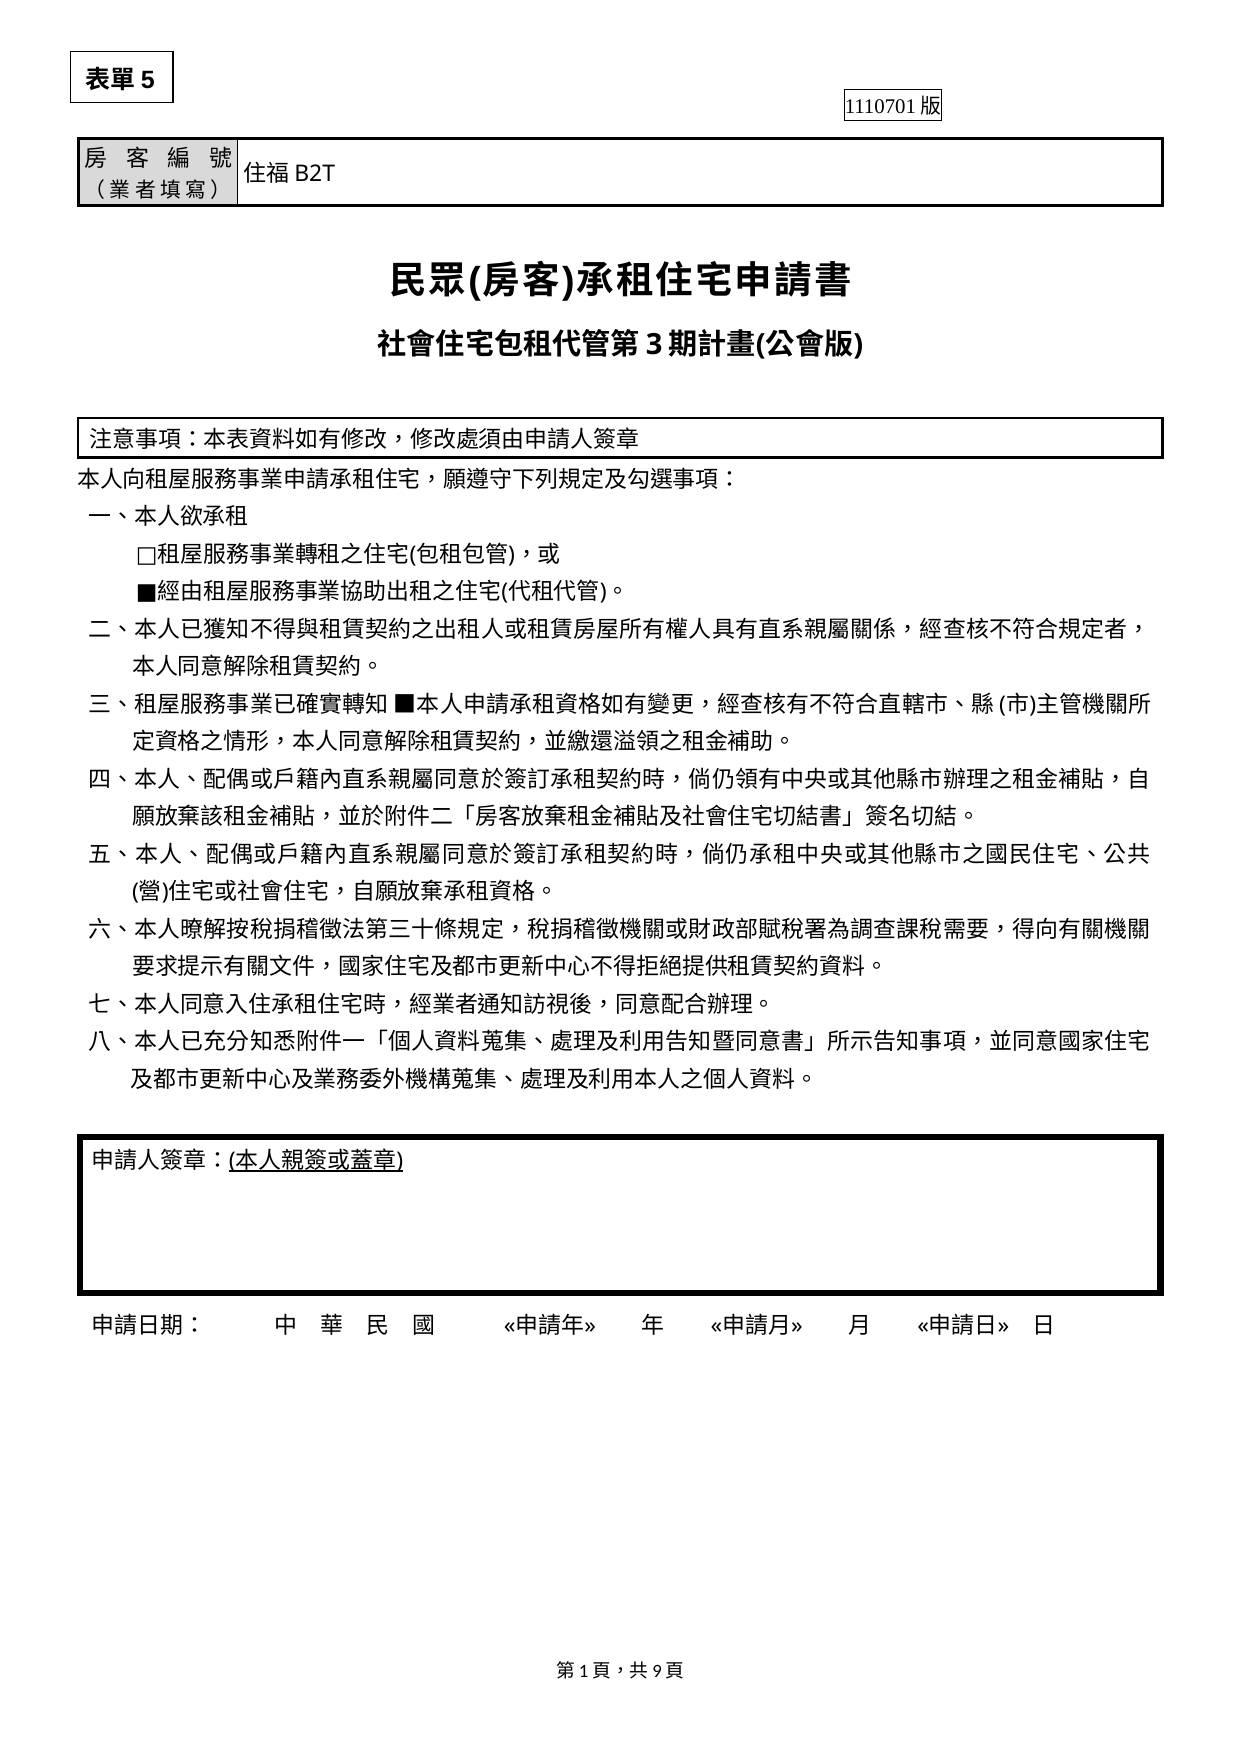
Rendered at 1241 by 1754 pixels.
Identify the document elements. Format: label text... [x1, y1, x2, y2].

table_cell 四、本人、配偶或戶籍內直系親屬同意於簽訂承租契約時，倘仍領有中央或其他縣市辦理之租金補貼，自願放棄該租金補貼，並於附件二「房客放棄租金補貼及社會住宅切結書」簽名切結。 [77, 759, 1163, 833]
table_cell 三、租屋服務事業已確實轉知 ■本人申請承租資格如有變更，經查核有不符合直轄市、縣(市)主管機關所定資格之情形，本人同意解除租賃契約，並繳還溢領之租金補助。 [77, 684, 1163, 758]
text 社會住宅包租代管第3期計畫(公會版) [77, 304, 1163, 379]
table_cell 六、本人暸解按稅捐稽徵法第三十條規定，稅捐稽徵機關或財政部賦稅署為調查課稅需要，得向有關機關要求提示有關文件，國家住宅及都市更新中心不得拒絕提供租賃契約資料。 [77, 909, 1163, 983]
table_header 一、本人欲承租 □租屋服務事業轉租之住宅(包租包管)，或 ■經由租屋服務事業協助出租之住宅(代租代管)。 [77, 496, 1163, 608]
table_header 住福B2T [238, 140, 1161, 204]
table_cell 申請日期： 中 華 民 國 «申請年» 年 «申請月» 月 «申請日» 日 [80, 1296, 1160, 1352]
table_cell 五、本人、配偶或戶籍內直系親屬同意於簽訂承租契約時，倘仍承租中央或其他縣市之國民住宅、公共(營)住宅或社會住宅，自願放棄承租資格。 [77, 834, 1163, 908]
text 本人向租屋服務事業申請承租住宅，願遵守下列規定及勾選事項： [77, 459, 1163, 496]
table_cell 二、本人已獲知不得與租賃契約之出租人或租賃房屋所有權人具有直系親屬關係，經查核不符合規定者，本人同意解除租賃契約。 [77, 609, 1163, 683]
table_header 申請人簽章：(本人親簽或蓋章) [83, 1140, 1157, 1290]
table_cell 七、本人同意入住承租住宅時，經業者通知訪視後，同意配合辦理。 [77, 984, 1163, 1021]
table_cell 八、本人已充分知悉附件一「個人資料蒐集、處理及利用告知暨同意書」所示告知事項，並同意國家住宅及都市更新中心及業務委外機構蒐集、處理及利用本人之個人資料。 [77, 1021, 1163, 1096]
table_header 注意事項：本表資料如有修改，修改處須由申請人簽章 [79, 419, 1161, 456]
text 民眾(房客)承租住宅申請書 [77, 250, 1163, 304]
table_header 房客編號 （業者填寫） [80, 140, 237, 204]
